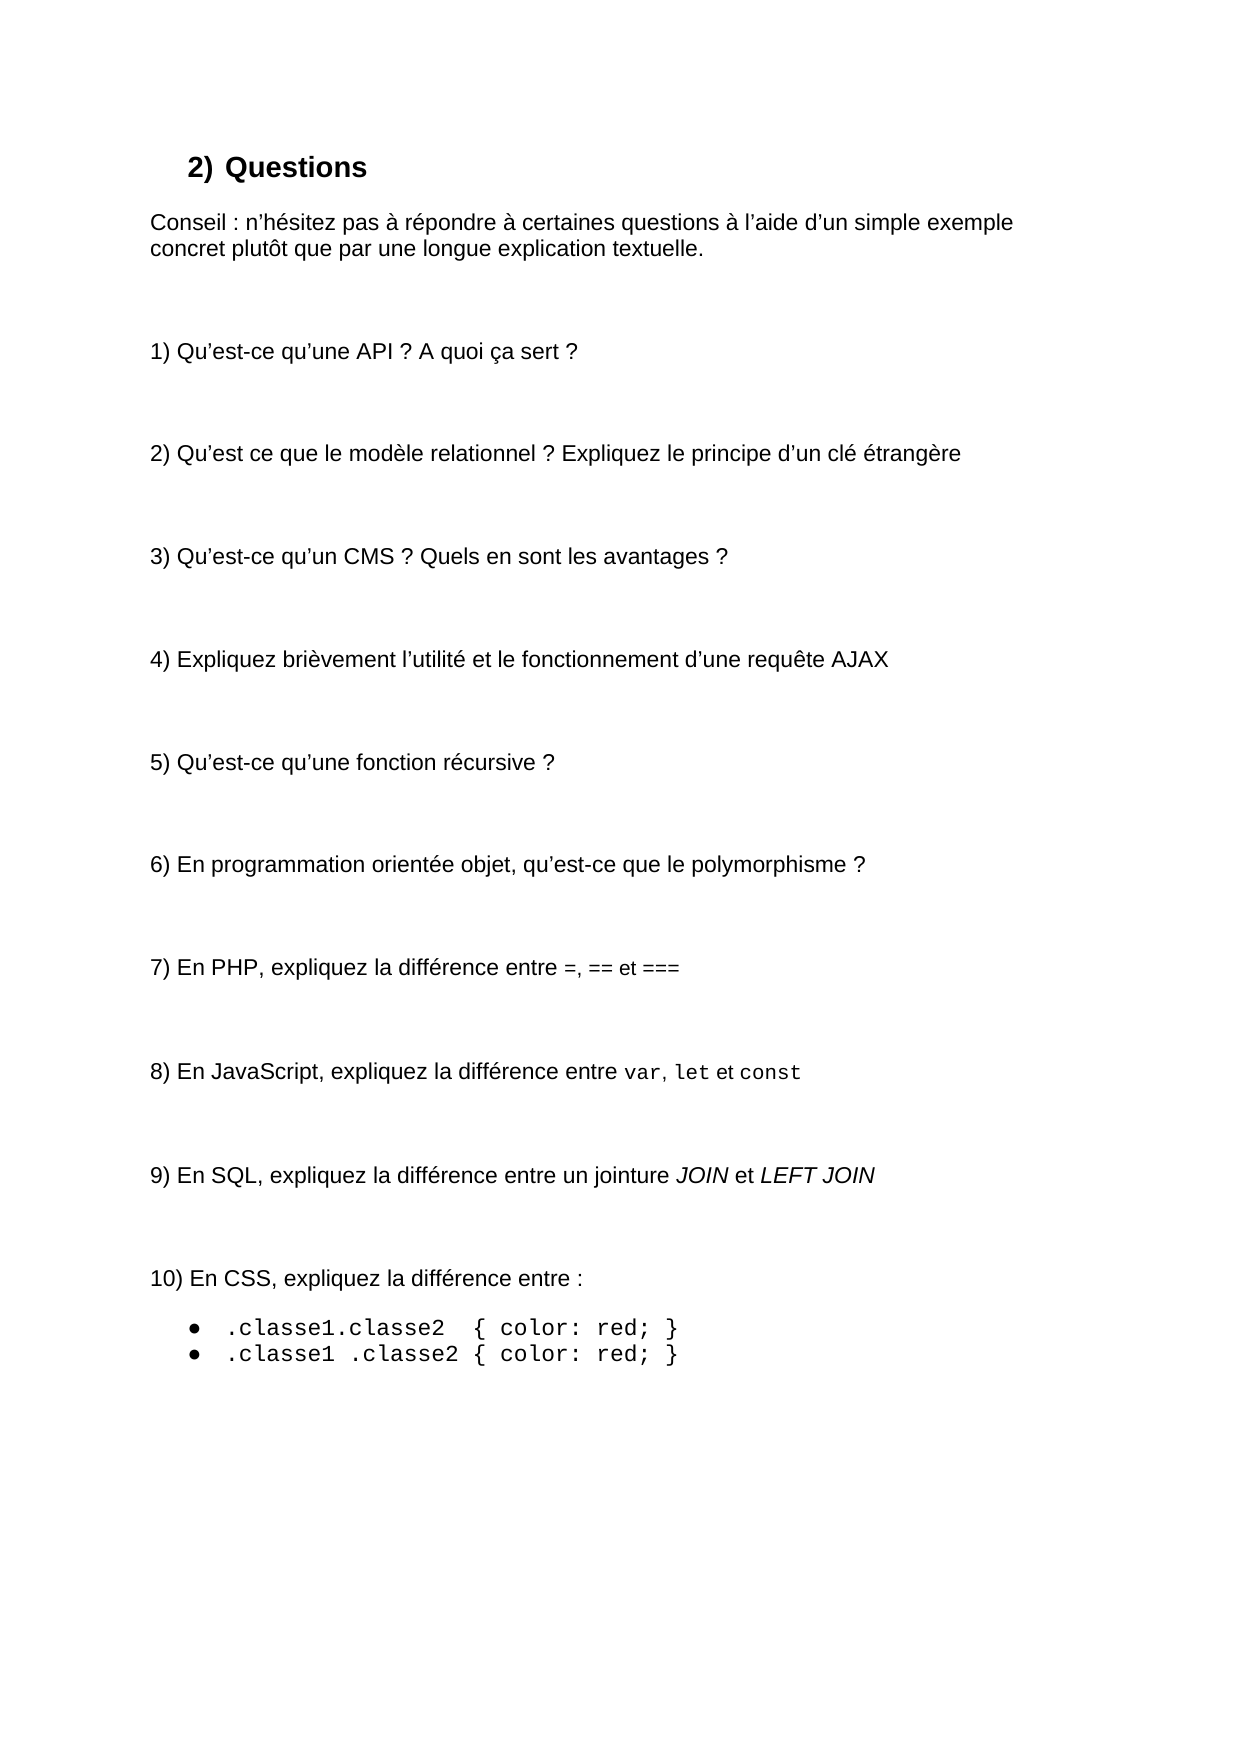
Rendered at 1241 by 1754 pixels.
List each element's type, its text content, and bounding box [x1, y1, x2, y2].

text 5) Qu’est-ce qu’une fonction récursive ? [150, 748, 1090, 775]
list .classe1.classe2 { color: red; } [187, 1316, 1090, 1342]
text Conseil : n’hésitez pas à répondre à certaines questions à l’aide d’un simple exemple concret plutôt que par une longue explication textuelle. [150, 208, 1090, 261]
text 1) Qu’est-ce qu’une API ? A quoi ça sert ? [150, 338, 1090, 364]
text 4) Expliquez brièvement l’utilité et le fonctionnement d’une requête AJAX [150, 646, 1090, 672]
text 9) En SQL, expliquez la différence entre un jointure JOIN et LEFT JOIN [150, 1162, 1090, 1188]
list Questions [187, 150, 1090, 183]
text 10) En CSS, expliquez la différence entre : [150, 1265, 1090, 1291]
text 6) En programmation orientée objet, qu’est-ce que le polymorphisme ? [150, 851, 1090, 877]
text 7) En PHP, expliquez la différence entre =, == et === [150, 954, 1090, 982]
text 2) Qu’est ce que le modèle relationnel ? Expliquez le principe d’un clé étrangère [150, 440, 1090, 467]
text 8) En JavaScript, expliquez la différence entre var, let et const [150, 1058, 1090, 1086]
list .classe1 .classe2 { color: red; } [187, 1342, 1090, 1368]
text 3) Qu’est-ce qu’un CMS ? Quels en sont les avantages ? [150, 543, 1090, 569]
text .classe1.classe2 {color: red ; [169, 1393, 1090, 1421]
